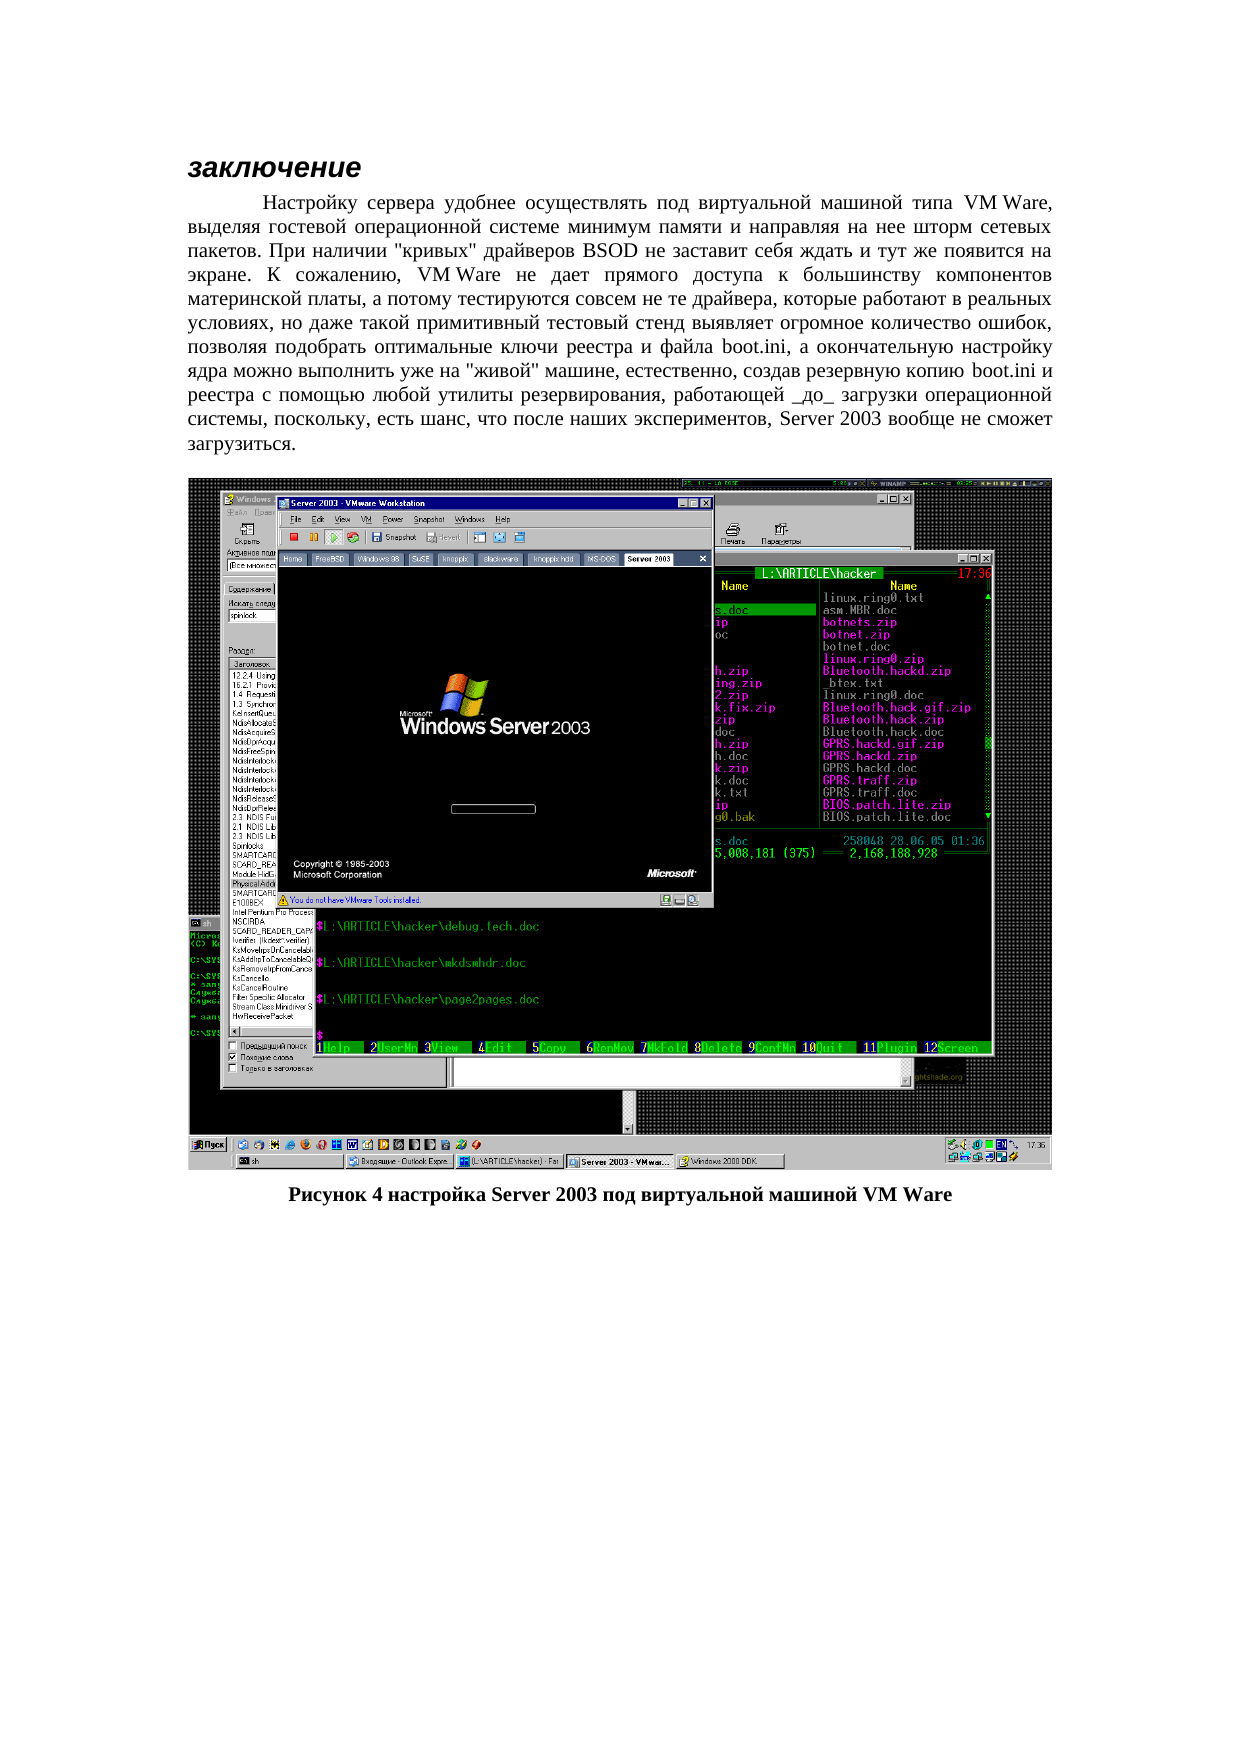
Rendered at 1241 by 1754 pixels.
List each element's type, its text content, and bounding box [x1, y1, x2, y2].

text Рисунок 4 настройка Server 2003 под виртуальной машиной VM Ware [187, 1182, 1053, 1206]
picture [188, 478, 1052, 1170]
text Настройку сервера удобнее осуществлять под виртуальной машиной типа VM Ware, выделяя гостевой операционной системе минимум памяти и направляя на нее шторм сетевых пакетов. При наличии "кривых" драйверов BSOD не заставит себя ждать и тут же появится на экране. К сожалению, VM Ware не дает прямого доступа к большинству компонентов материнской платы, а потому тестируются совсем не те драйвера, которые работают в реальных условиях, но даже такой примитивный тестовый стенд выявляет огромное количество ошибок, позволяя подобрать оптимальные ключи реестра и файла boot.ini, а окончательную настройку ядра можно выполнить уже на "живой" машине, естественно, создав резервную копию boot.ini и реестра с помощью любой утилиты резервирования, работающей _до_ загрузки операционной системы, поскольку, есть шанс, что после наших экспериментов, Server 2003 вообще не сможет загрузиться. [187, 190, 1053, 454]
subtitle заключение [187, 150, 1053, 183]
